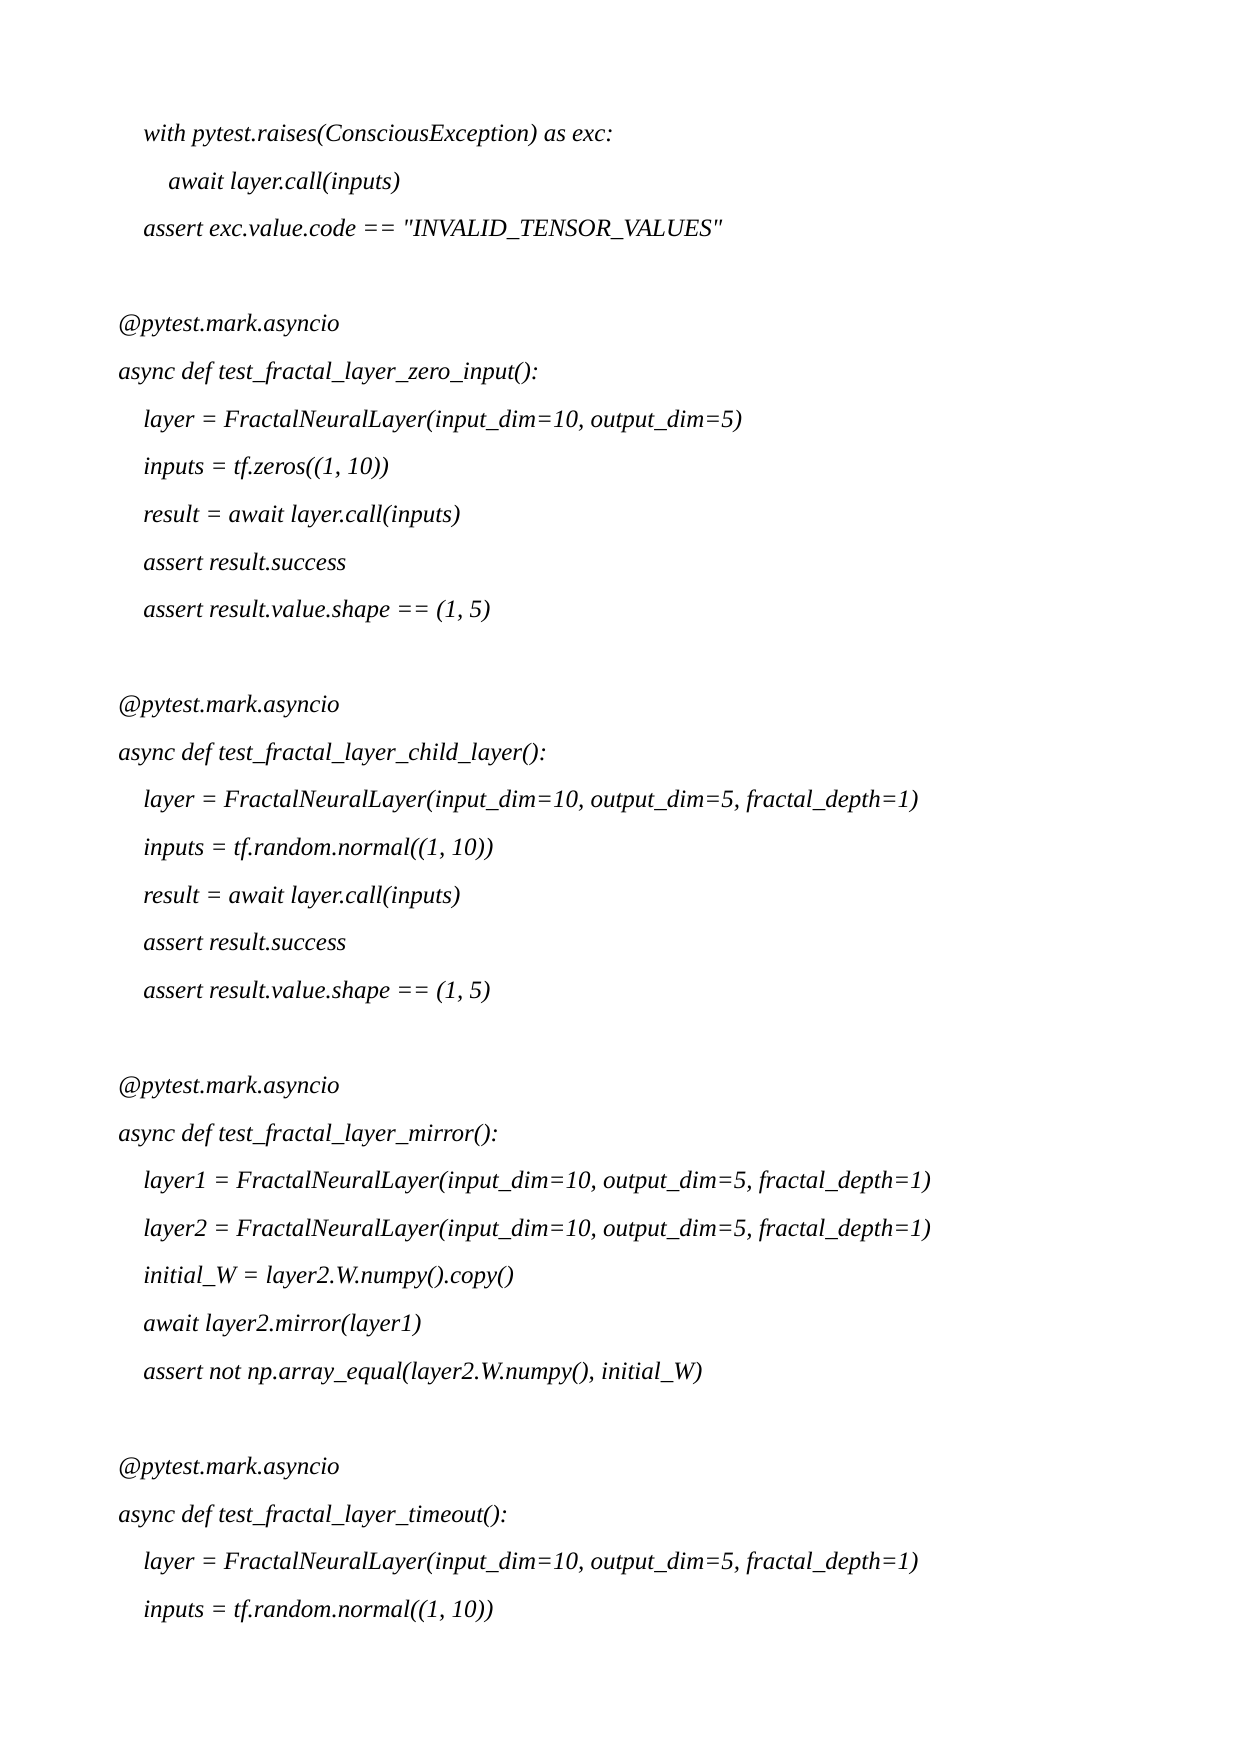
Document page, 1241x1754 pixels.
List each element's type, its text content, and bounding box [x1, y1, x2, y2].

text @pytest.mark.asyncio [118, 689, 1122, 718]
text @pytest.mark.asyncio [118, 1070, 1122, 1099]
text await layer2.mirror(layer1) [118, 1308, 1122, 1337]
text layer1 = FractalNeuralLayer(input_dim=10, output_dim=5, fractal_depth=1) [118, 1165, 1122, 1194]
text @pytest.mark.asyncio [118, 308, 1122, 337]
text assert result.success [118, 547, 1122, 575]
text result = await layer.call(inputs) [118, 880, 1122, 908]
text result = await layer.call(inputs) [118, 499, 1122, 528]
text assert exc.value.code == "INVALID_TENSOR_VALUES" [118, 213, 1122, 242]
text inputs = tf.random.normal((1, 10)) [118, 832, 1122, 861]
text async def test_fractal_layer_timeout(): [118, 1499, 1122, 1527]
text async def test_fractal_layer_mirror(): [118, 1118, 1122, 1147]
text initial_W = layer2.W.numpy().copy() [118, 1261, 1122, 1289]
text inputs = tf.random.normal((1, 10)) [118, 1594, 1122, 1623]
text assert result.value.shape == (1, 5) [118, 594, 1122, 623]
text async def test_fractal_layer_zero_input(): [118, 356, 1122, 385]
text @pytest.mark.asyncio [118, 1451, 1122, 1480]
text with pytest.raises(ConsciousException) as exc: [118, 118, 1122, 147]
text await layer.call(inputs) [118, 166, 1122, 194]
text assert result.value.shape == (1, 5) [118, 975, 1122, 1004]
text layer = FractalNeuralLayer(input_dim=10, output_dim=5) [118, 404, 1122, 432]
text assert not np.array_equal(layer2.W.numpy(), initial_W) [118, 1356, 1122, 1384]
text layer = FractalNeuralLayer(input_dim=10, output_dim=5, fractal_depth=1) [118, 1546, 1122, 1575]
text inputs = tf.zeros((1, 10)) [118, 451, 1122, 480]
text async def test_fractal_layer_child_layer(): [118, 737, 1122, 766]
text layer2 = FractalNeuralLayer(input_dim=10, output_dim=5, fractal_depth=1) [118, 1213, 1122, 1242]
text layer = FractalNeuralLayer(input_dim=10, output_dim=5, fractal_depth=1) [118, 784, 1122, 813]
text assert result.success [118, 927, 1122, 956]
